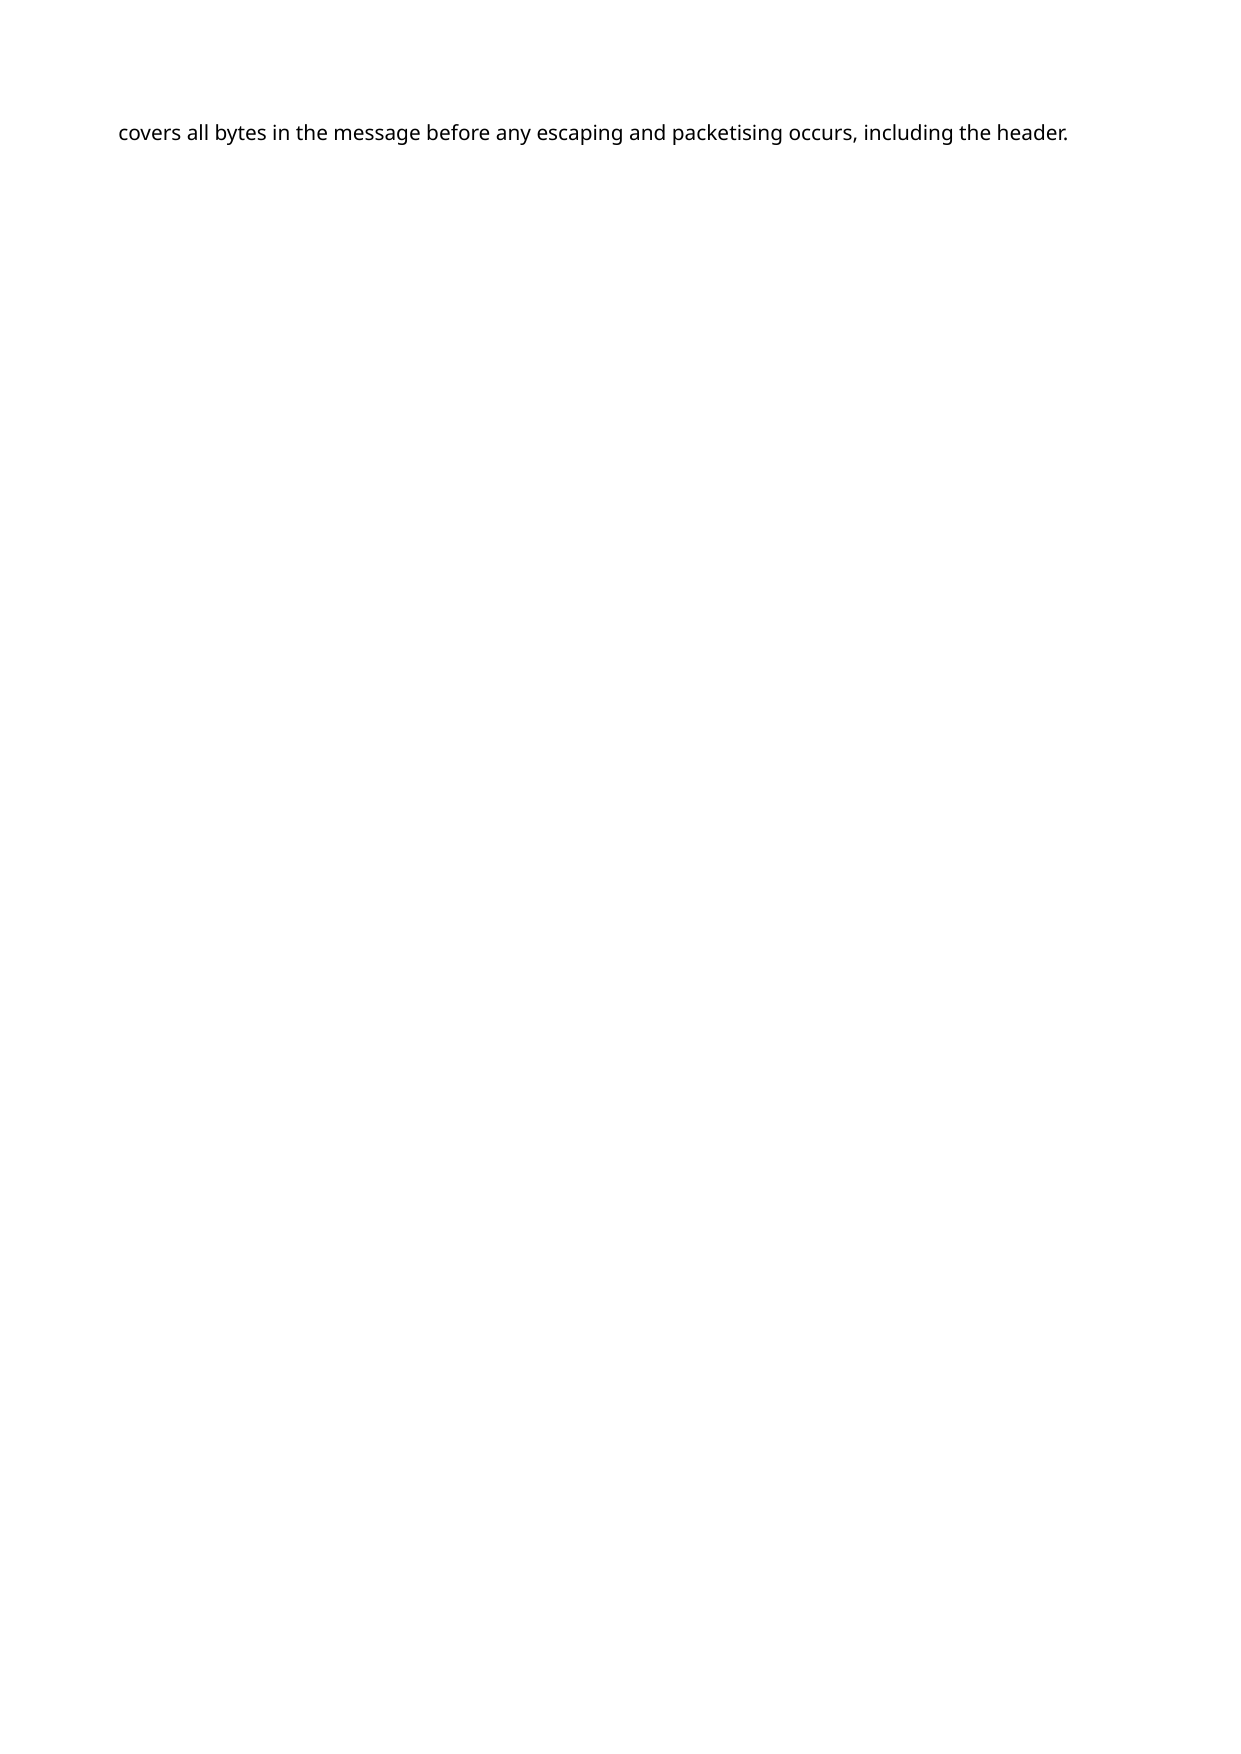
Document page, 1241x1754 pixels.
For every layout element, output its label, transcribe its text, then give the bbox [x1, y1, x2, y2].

text covers all bytes in the message before any escaping and packetising occurs, including the header. [118, 118, 1122, 147]
